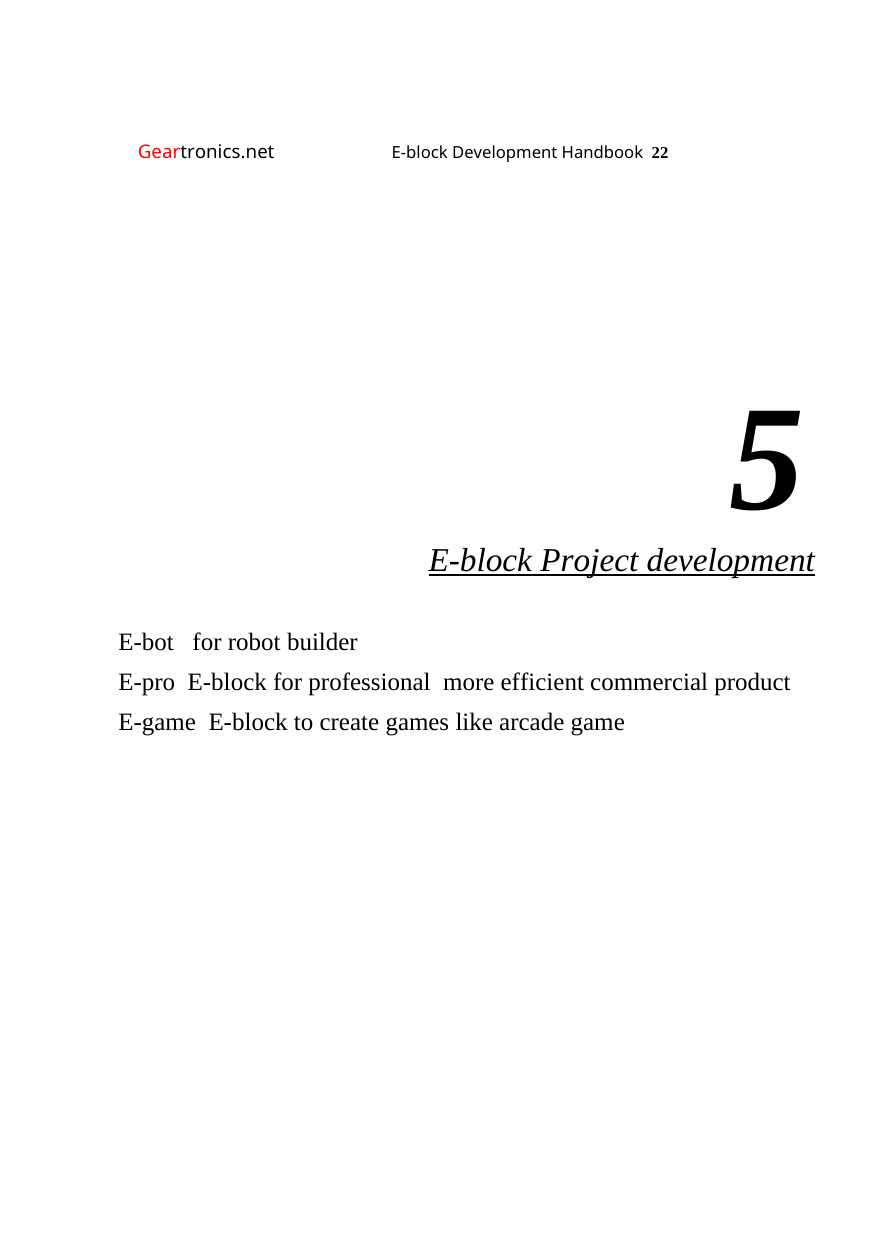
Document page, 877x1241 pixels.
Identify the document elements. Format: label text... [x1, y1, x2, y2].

text 5 [118, 376, 818, 542]
text E-bot for robot builder [118, 628, 818, 655]
text E-game E-block to create games like arcade game [118, 708, 818, 736]
title E-block Project development [118, 542, 818, 579]
text E-pro E-block for professional more efficient commercial product [118, 668, 818, 696]
